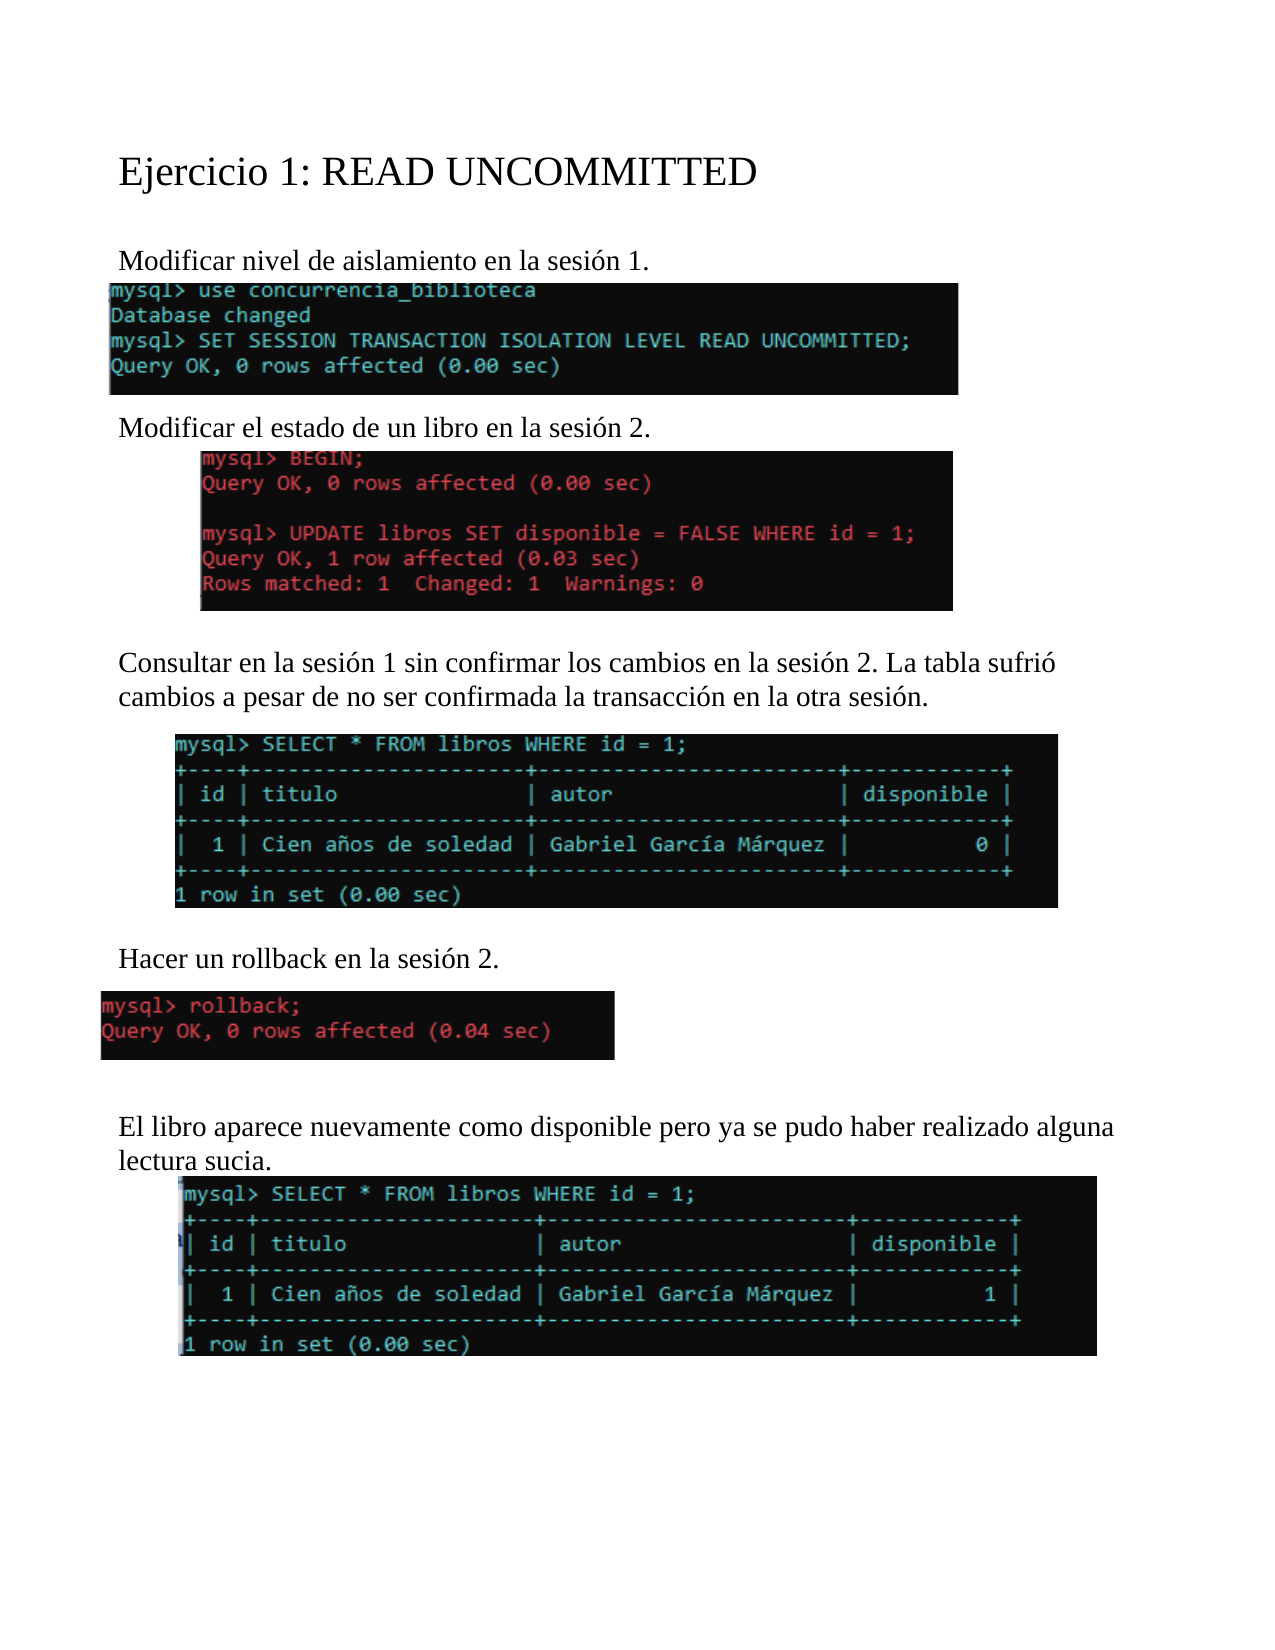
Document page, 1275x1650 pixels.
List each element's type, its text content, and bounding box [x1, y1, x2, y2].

picture [100, 991, 615, 1060]
text Modificar nivel de aislamiento en la sesión 1. [118, 243, 1157, 276]
picture [199, 451, 953, 611]
picture [175, 734, 1059, 908]
text Hacer un rollback en la sesión 2. [118, 941, 1157, 975]
text El libro aparece nuevamente como disponible pero ya se pudo haber realizado alguna lectura sucia. [118, 1109, 1157, 1176]
text Modificar el estado de un libro en la sesión 2. [118, 410, 1157, 444]
text Ejercicio 1: READ UNCOMMITTED [118, 147, 1157, 195]
picture [178, 1176, 1097, 1356]
picture [108, 283, 959, 395]
text Consultar en la sesión 1 sin confirmar los cambios en la sesión 2. La tabla sufrió cambios a pesar de no ser confirmada la transacción en la otra sesión. [118, 645, 1157, 712]
